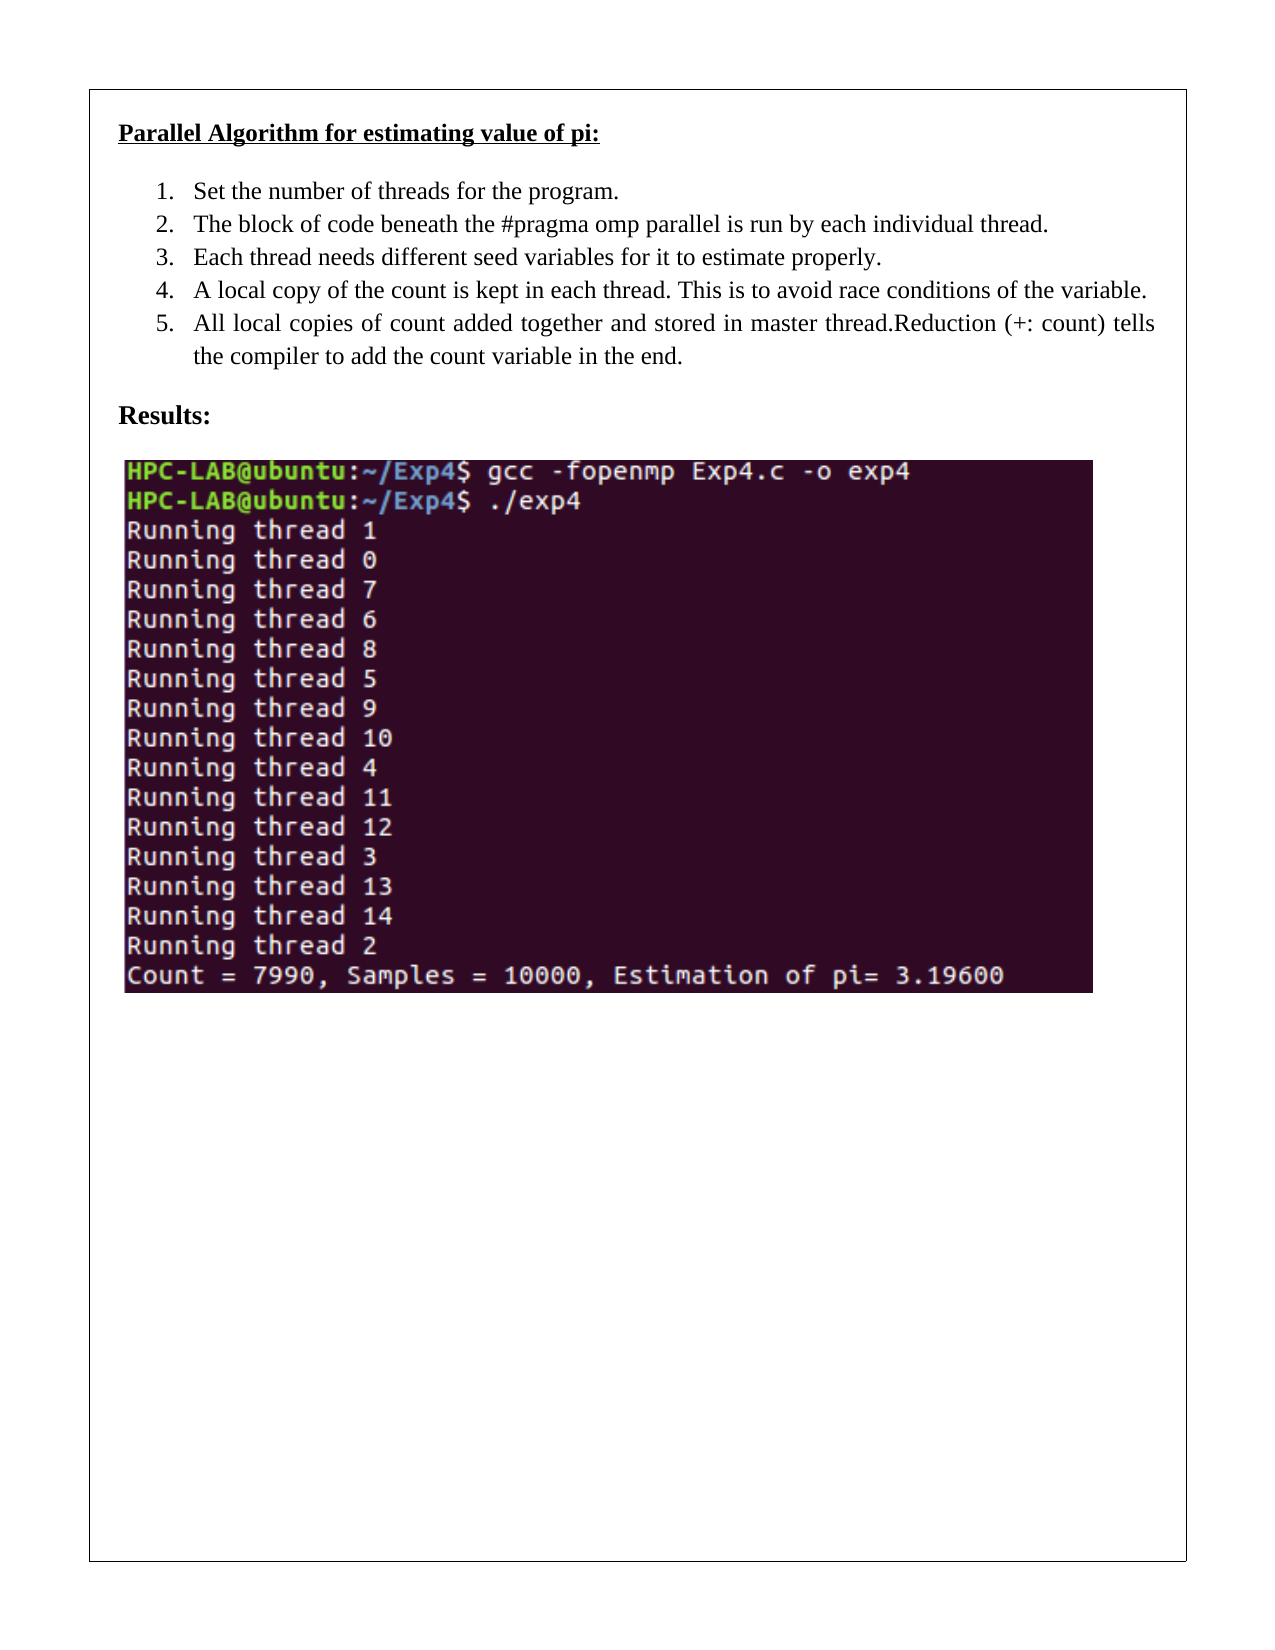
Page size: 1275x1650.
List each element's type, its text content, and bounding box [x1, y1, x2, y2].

picture [124, 460, 1093, 993]
list Each thread needs different seed variables for it to estimate properly. [156, 242, 1157, 271]
list The block of code beneath the #pragma omp parallel is run by each individual thread. [156, 209, 1157, 238]
list All local copies of count added together and stored in master thread.Reduction (+: count) tells the compiler to add the count variable in the end. [156, 308, 1157, 370]
list A local copy of the count is kept in each thread. This is to avoid race conditions of the variable. [156, 275, 1157, 304]
list Set the number of threads for the program. [156, 176, 1157, 205]
text Parallel Algorithm for estimating value of pi: [118, 118, 1157, 147]
text Results: [118, 399, 1157, 430]
